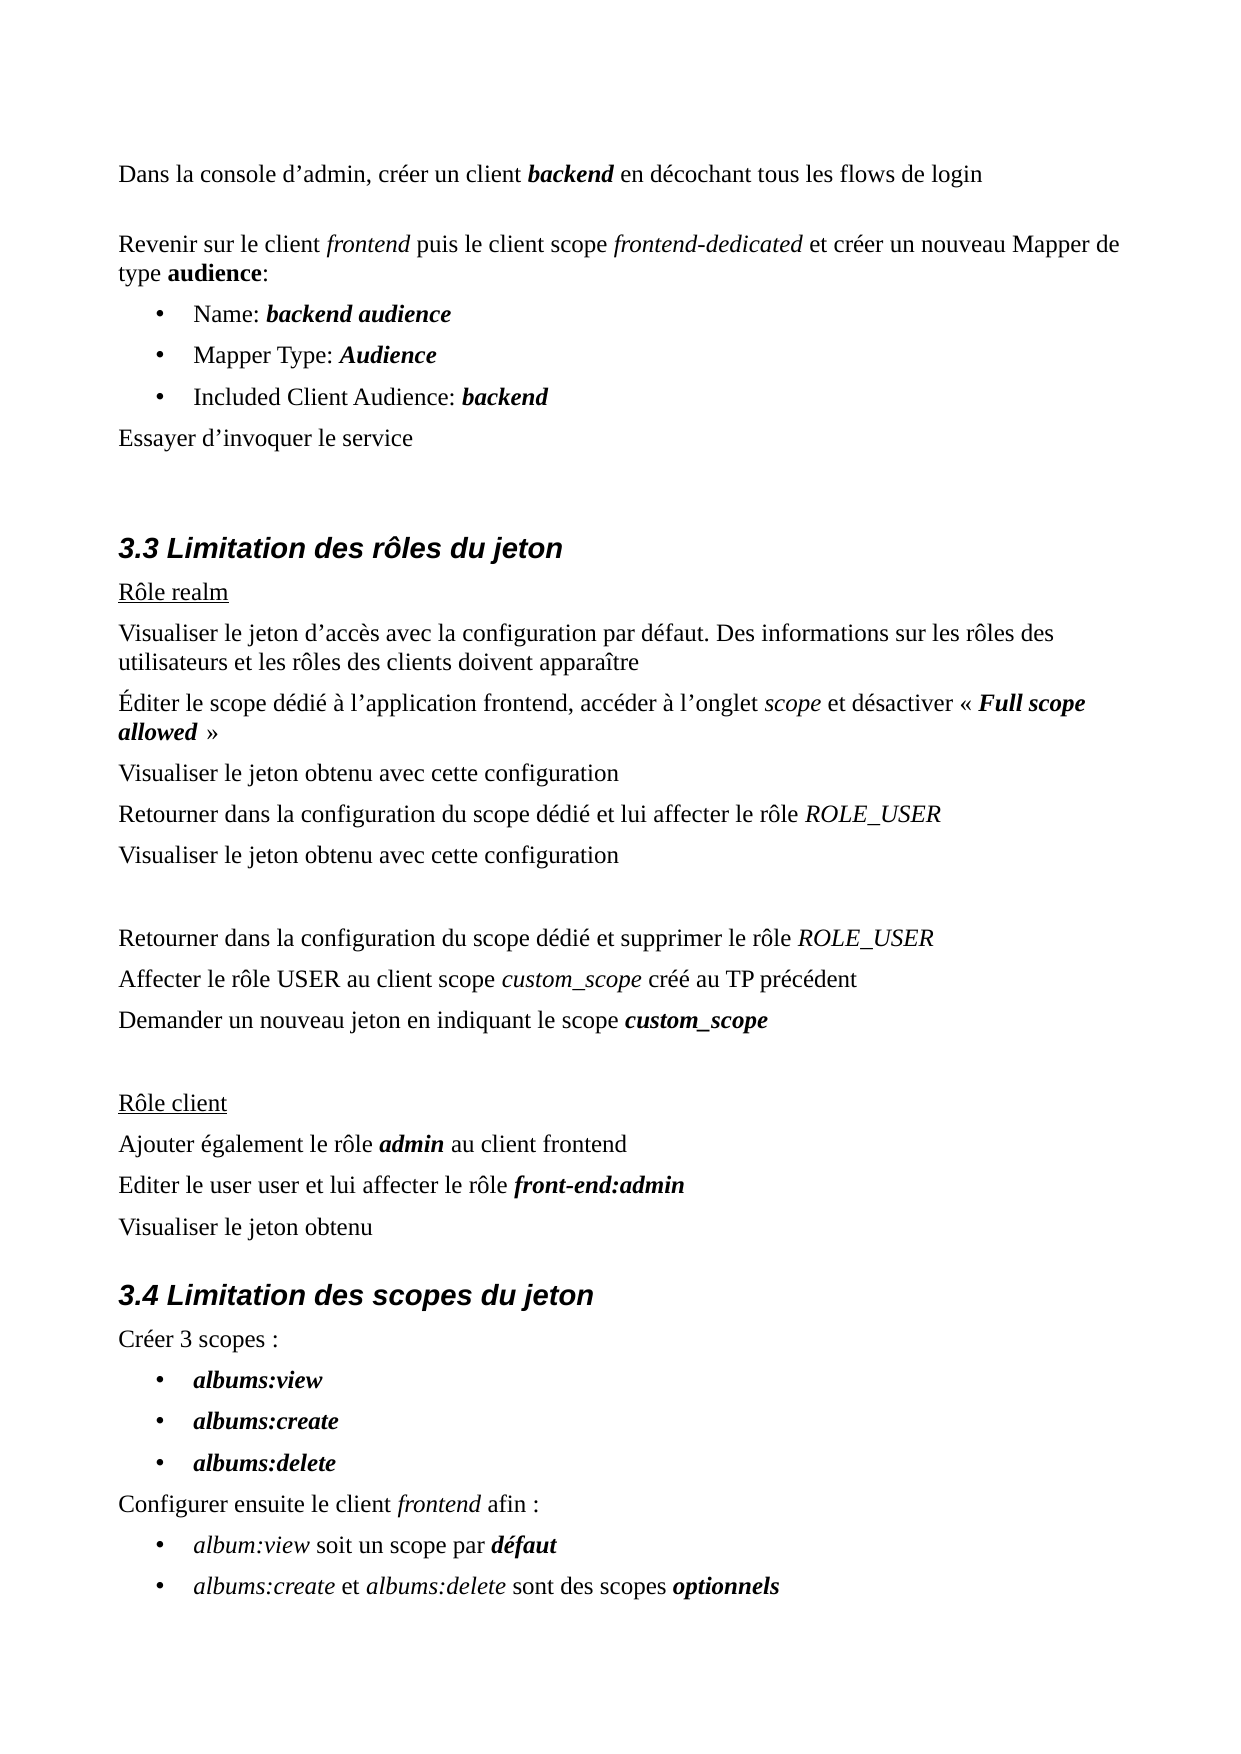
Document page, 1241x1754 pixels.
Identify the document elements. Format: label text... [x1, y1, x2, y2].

text Essayer d’invoquer le service [118, 423, 1122, 452]
list Name: backend audience [156, 299, 1122, 328]
list album:view soit un scope par défaut [156, 1530, 1122, 1559]
text Affecter le rôle USER au client scope custom_scope créé au TP précédent [118, 964, 1122, 993]
text Retourner dans la configuration du scope dédié et lui affecter le rôle ROLE_USER [118, 799, 1122, 828]
text Visualiser le jeton obtenu avec cette configuration [118, 758, 1122, 787]
list albums:delete [156, 1448, 1122, 1476]
text Configurer ensuite le client frontend afin : [118, 1489, 1122, 1518]
text Rôle client [118, 1088, 1122, 1117]
text Rôle realm [118, 577, 1122, 605]
text Demander un nouveau jeton en indiquant le scope custom_scope [118, 1005, 1122, 1034]
text Ajouter également le rôle admin au client frontend [118, 1129, 1122, 1158]
text Dans la console d’admin, créer un client backend en décochant tous les flows de login [118, 159, 1122, 188]
text Visualiser le jeton d’accès avec la configuration par défaut. Des informations sur les rôles des utilisateurs et les rôles des clients doivent apparaître [118, 618, 1122, 675]
list albums:create et albums:delete sont des scopes optionnels [156, 1571, 1122, 1600]
subtitle 3.4 Limitation des scopes du jeton [118, 1278, 1122, 1311]
text Créer 3 scopes : [118, 1324, 1122, 1353]
text Revenir sur le client frontend puis le client scope frontend-dedicated et créer un nouveau Mapper de type audience: [118, 201, 1122, 287]
text Editer le user user et lui affecter le rôle front-end:admin [118, 1170, 1122, 1199]
list albums:create [156, 1406, 1122, 1435]
subtitle 3.3 Limitation des rôles du jeton [118, 531, 1122, 564]
text Retourner dans la configuration du scope dédié et supprimer le rôle ROLE_USER [118, 923, 1122, 952]
text Visualiser le jeton obtenu [118, 1212, 1122, 1240]
list Included Client Audience: backend [156, 382, 1122, 411]
list albums:view [156, 1365, 1122, 1394]
text Éditer le scope dédié à l’application frontend, accéder à l’onglet scope et désactiver « Full scope allowed » [118, 688, 1122, 745]
text Visualiser le jeton obtenu avec cette configuration [118, 840, 1122, 869]
list Mapper Type: Audience [156, 341, 1122, 369]
